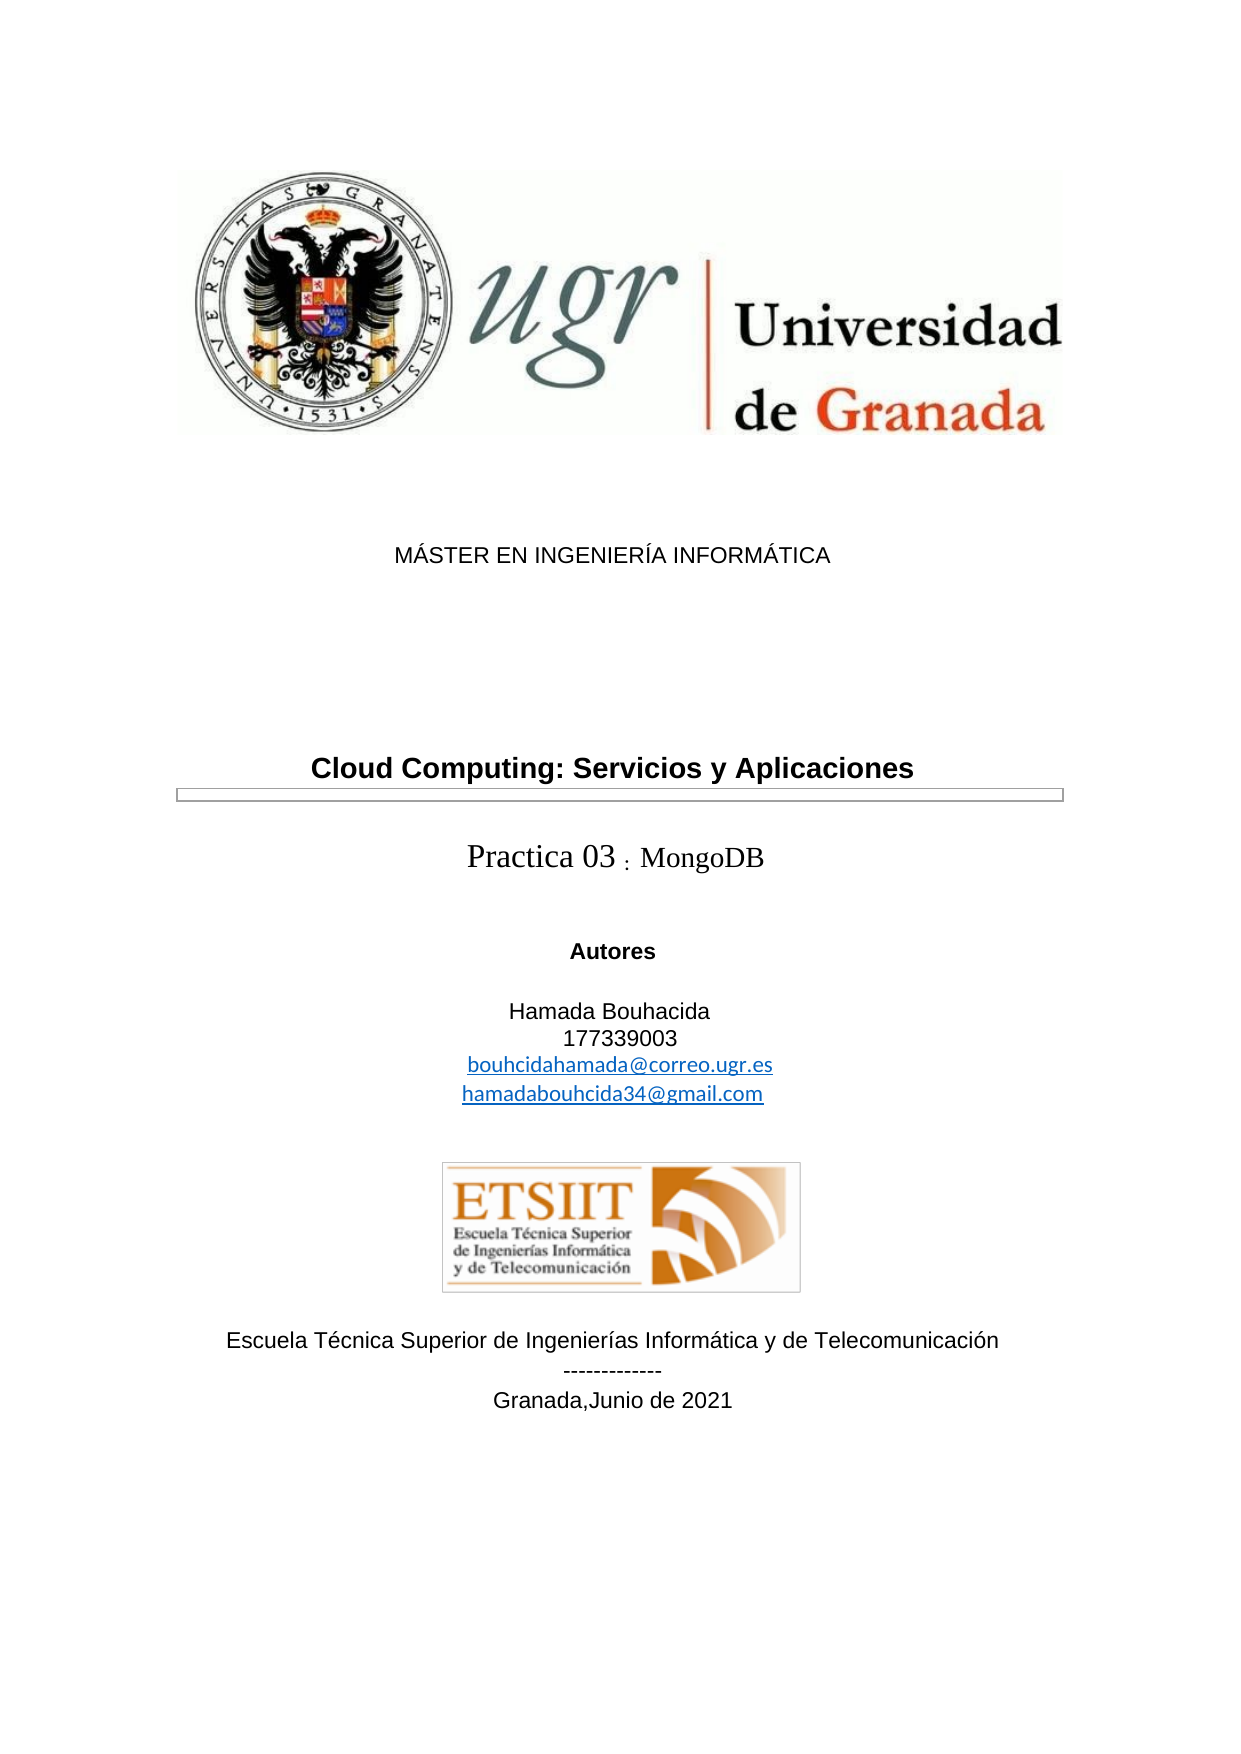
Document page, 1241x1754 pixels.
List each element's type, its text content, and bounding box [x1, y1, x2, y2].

text MÁSTER EN INGENIERÍA INFORMÁTICA [177, 541, 1053, 569]
subtitle Cloud Computing: Servicios y Aplicaciones [177, 751, 1052, 786]
text Autores [177, 937, 1053, 965]
text 177339003 bouhcidahamada@correo.ugr.es [467, 1027, 980, 1078]
text Granada,Junio de 2021 [177, 1386, 1053, 1414]
text ------------- [177, 1356, 1053, 1384]
text Hamada Bouhacida [177, 997, 1053, 1025]
text Practica 03 : MongoDB [177, 835, 1053, 876]
text hamadabouhcida34@gmail.com [177, 1079, 1053, 1107]
text Escuela Técnica Superior de Ingenierías Informática y de Telecomunicación [177, 1326, 1053, 1354]
